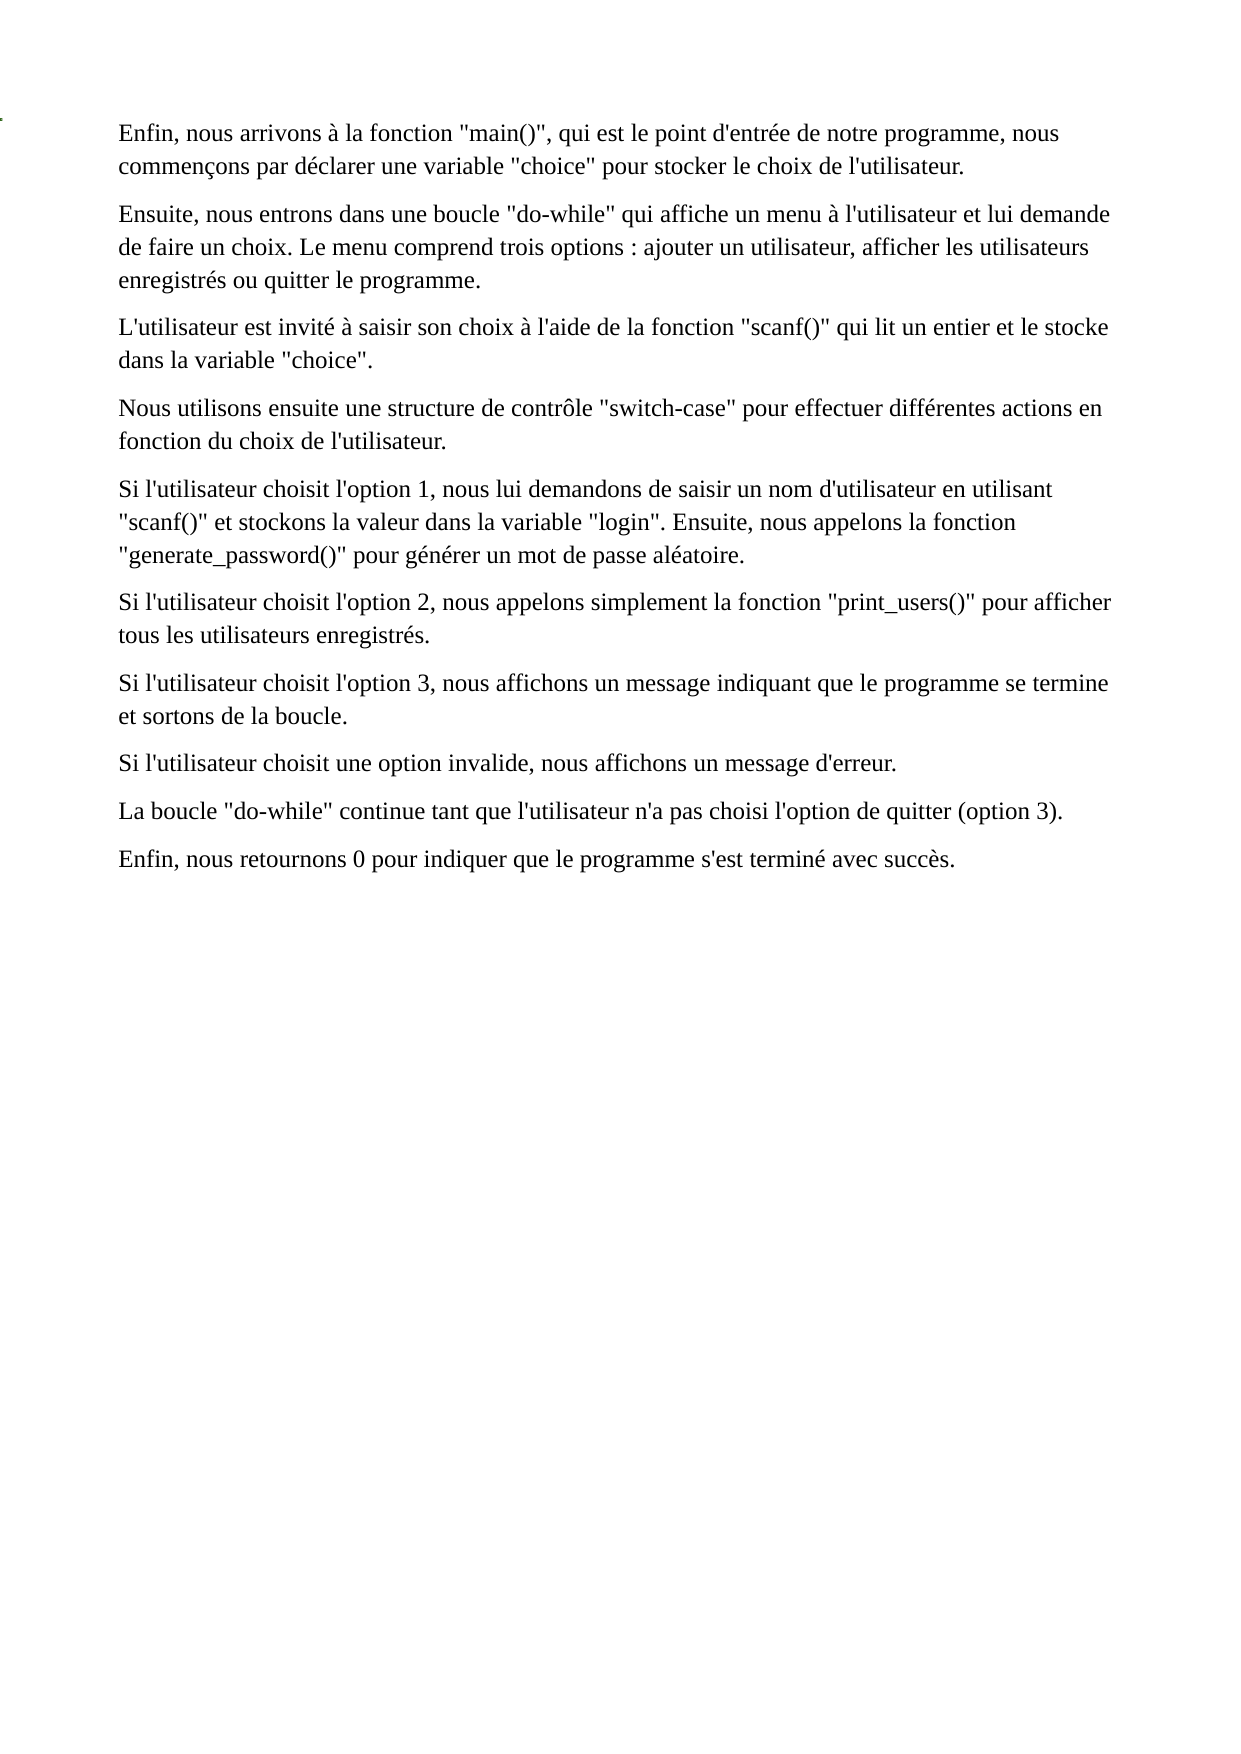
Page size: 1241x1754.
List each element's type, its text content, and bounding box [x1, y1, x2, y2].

text Si l'utilisateur choisit une option invalide, nous affichons un message d'erreur. [118, 748, 1122, 777]
text Enfin, nous retournons 0 pour indiquer que le programme s'est terminé avec succès. [118, 844, 1122, 872]
text Si l'utilisateur choisit l'option 2, nous appelons simplement la fonction "print_users()" pour afficher tous les utilisateurs enregistrés. [118, 587, 1122, 649]
text La boucle "do-while" continue tant que l'utilisateur n'a pas choisi l'option de quitter (option 3). [118, 796, 1122, 825]
text L'utilisateur est invité à saisir son choix à l'aide de la fonction "scanf()" qui lit un entier et le stocke dans la variable "choice". [118, 312, 1122, 374]
text Ensuite, nous entrons dans une boucle "do-while" qui affiche un menu à l'utilisateur et lui demande de faire un choix. Le menu comprend trois options : ajouter un utilisateur, afficher les utilisateurs enregistrés ou quitter le programme. [118, 199, 1122, 293]
text Si l'utilisateur choisit l'option 1, nous lui demandons de saisir un nom d'utilisateur en utilisant "scanf()" et stockons la valeur dans la variable "login". Ensuite, nous appelons la fonction "generate_password()" pour générer un mot de passe aléatoire. [118, 474, 1122, 568]
text Si l'utilisateur choisit l'option 3, nous affichons un message indiquant que le programme se termine et sortons de la boucle. [118, 668, 1122, 730]
text Enfin, nous arrivons à la fonction "main()", qui est le point d'entrée de notre programme, nous commençons par déclarer une variable "choice" pour stocker le choix de l'utilisateur. [118, 118, 1122, 180]
text Nous utilisons ensuite une structure de contrôle "switch-case" pour effectuer différentes actions en fonction du choix de l'utilisateur. [118, 393, 1122, 455]
